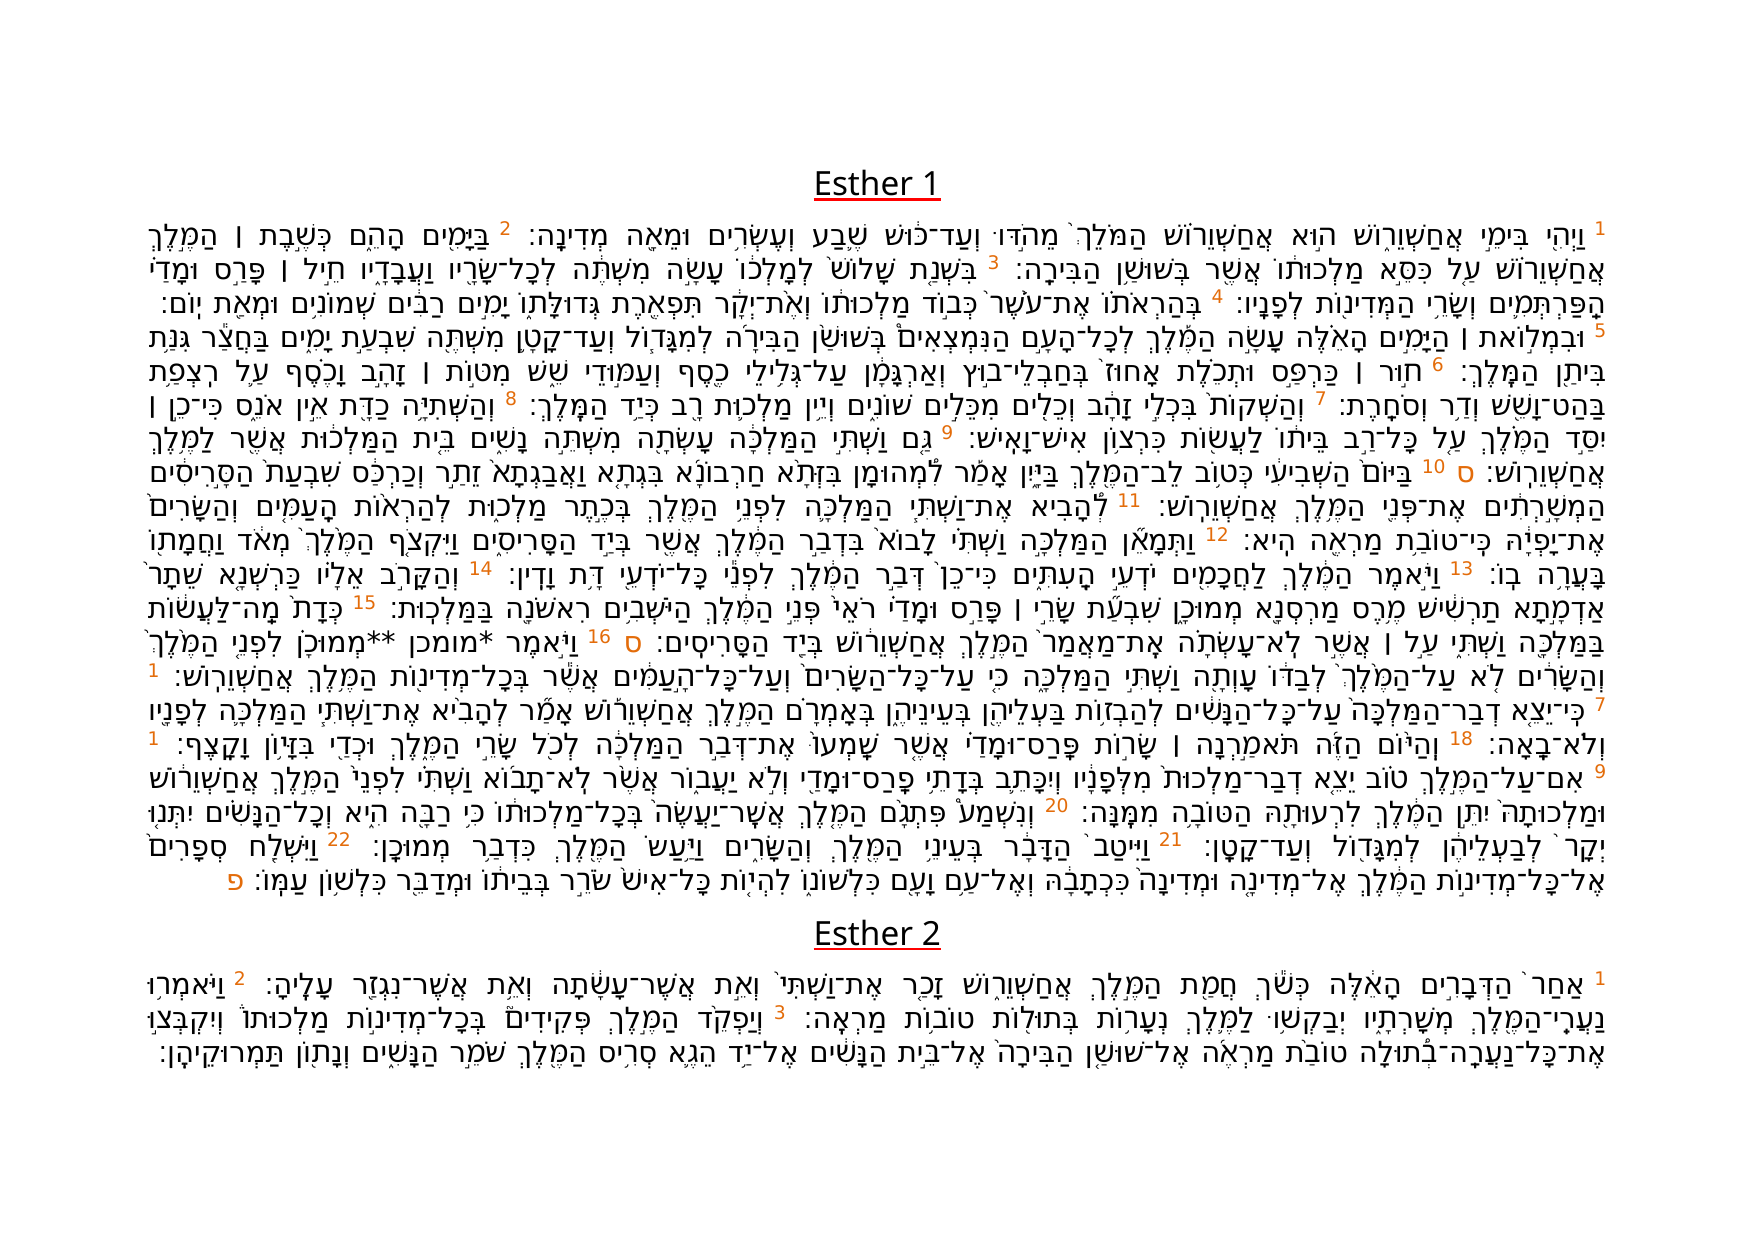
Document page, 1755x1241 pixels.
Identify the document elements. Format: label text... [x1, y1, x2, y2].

text 1 אַחַר֙ הַדְּבָרִ֣ים הָאֵ֔לֶּה כְּשֹׁ֕ךְ חֲמַ֖ת הַמֶּ֣לֶךְ אֲחַשְׁוֵר֑וֹשׁ זָכַ֤ר אֶת־וַשְׁתִּי֙ וְאֵ֣ת אֲשֶׁר־עָשָׂ֔תָה וְאֵ֥ת אֲשֶׁר־נִגְזַ֖ר עָלֶֽיהָ׃ 2 וַיֹּאמְר֥וּ נַעֲרֵֽי־הַמֶּ֖לֶךְ מְשָׁרְתָ֑יו יְבַקְשׁ֥וּ לַמֶּ֛לֶךְ נְעָר֥וֹת בְּתוּל֖וֹת טוֹב֥וֹת מַרְאֶֽה׃ ‬‬3 וְיַפְקֵ֨ד הַמֶּ֣לֶךְ פְּקִידִים֮ בְּכָל־מְדִינ֣וֹת מַלְכוּתוֹ֒ וְיִקְבְּצ֣וּ אֶת־כָּל־נַעֲרָֽה־בְ֠תוּלָה טוֹבַ֨ת מַרְאֶ֜ה אֶל־שׁוּשַׁ֤ן הַבִּירָה֙ אֶל־בֵּ֣ית הַנָּשִׁ֔ים אֶל־יַ֥ד הֵגֶ֛א סְרִ֥יס הַמֶּ֖לֶךְ שֹׁמֵ֣ר הַנָּשִׁ֑ים וְנָת֖וֹן תַּמְרוּקֵיהֶֽן׃ ‬‬4 וְהַֽנַּעֲרָ֗ה אֲשֶׁ֤ר תִּיטַב֙ בְּעֵינֵ֣י הַמֶּ֔לֶךְ תִּמְלֹ֖ךְ תַּ֣חַת וַשְׁתִּ֑י וַיִּיטַ֧ב הַדָּבָ֛ר בְּעֵינֵ֥י הַמֶּ֖לֶךְ וַיַּ֥עַשׂ כֵּֽן׃ ס ‬‬5 אִ֣ישׁ יְהוּדִ֔י הָיָ֖ה בְּשׁוּשַׁ֣ן הַבִּירָ֑ה וּשְׁמ֣וֹ מָרְדֳּכַ֗י בֶּ֣ן יָאִ֧יר בֶּן־שִׁמְעִ֛י בֶּן־קִ֖ישׁ אִ֥ישׁ יְמִינִֽי׃ ‬‬6 אֲשֶׁ֤ר הָגְלָה֙ מִיר֣וּשָׁלַ֔יִם עִם־הַגֹּלָה֙ אֲשֶׁ֣ר הָגְלְתָ֔ה עִ֖ם יְכָנְיָ֣ה מֶֽלֶךְ־יְהוּדָ֑ה אֲשֶׁ֣ר הֶגְלָ֔ה נְבוּכַדְנֶאצַּ֖ר מֶ֥לֶךְ בָּבֶֽל׃ ‬‬7 וַיְהִ֨י אֹמֵ֜ן אֶת־הֲדַסָּ֗ה הִ֤יא אֶסְתֵּר֙ בַּת־דֹּד֔וֹ כִּ֛י אֵ֥ין לָ֖הּ אָ֣ב וָאֵ֑ם וְהַנַּעֲרָ֤ה יְפַת־תֹּ֙אַר֙ וְטוֹבַ֣ת מַרְאֶ֔ה וּבְמ֤וֹת אָבִ֙יהָ֙ וְאִמָּ֔הּ לְקָחָ֧הּ מָרְדֳּכַ֛י ל֖וֹ לְבַֽת׃ ‬‬8 וַיְהִ֗י בְּהִשָּׁמַ֤ע דְּבַר־הַמֶּ֙לֶךְ֙ וְדָת֔וֹ וּֽבְהִקָּבֵ֞ץ נְעָר֥וֹת רַבּ֛וֹת אֶל־שׁוּשַׁ֥ן הַבִּירָ֖ה אֶל־יַ֣ד הֵגָ֑י וַתִּלָּקַ֤ח אֶסְתֵּר֙ אֶל־בֵּ֣ית הַמֶּ֔לֶךְ אֶל־יַ֥ד הֵגַ֖י שֹׁמֵ֥ר הַנָּשִֽׁים׃ ‬‬9 וַתִּיטַ֨ב הַנַּעֲרָ֣ה בְעֵינָיו֮ וַתִּשָּׂ֣א חֶ֣סֶד לְפָנָיו֒ וַ֠יְבַהֵל אֶת־תַּמְרוּקֶ֤יהָ וְאֶת־מָנוֹתֶ֙הָ֙ לָתֵ֣ת לָ֔הּ וְאֵת֙ שֶׁ֣בַע הַנְּעָר֔וֹת הָרְאֻי֥וֹת לָֽתֶת־לָ֖הּ מִבֵּ֣ית הַמֶּ֑לֶךְ וַיְשַׁנֶּ֧הָ וְאֶת־נַעֲרוֹתֶ֛יהָ לְט֖וֹב בֵּ֥ית הַנָּשִֽׁים׃ ‬‬10 לֹא־הִגִּ֣ידָה אֶסְתֵּ֔ר אֶת־עַמָּ֖הּ וְאֶת־מֽוֹלַדְתָּ֑הּ כִּ֧י מָרְדֳּכַ֛י צִוָּ֥ה עָלֶ֖יהָ אֲשֶׁ֥ר לֹא־תַגִּֽיד׃ ‬‬11 וּבְכָל־י֣וֹם וָי֔וֹם מָרְדֳּכַי֙ מִתְהַלֵּ֔ךְ לִפְנֵ֖י חֲצַ֣ר בֵּית־הַנָּשִׁ֑ים לָדַ֙עַת֙ אֶת־שְׁל֣וֹם אֶסְתֵּ֔ר וּמַה־יֵּעָשֶׂ֖ה בָּֽהּ׃ ‬‬12 וּבְהַגִּ֡יעַ תֹּר֩ נַעֲרָ֨ה וְנַעֲרָ֜ה לָב֣וֹא ׀ אֶל־הַמֶּ֣לֶךְ אֲחַשְׁוֵר֗וֹשׁ מִקֵּץ֩ הֱי֨וֹת לָ֜הּ כְּדָ֤ת הַנָּשִׁים֙ שְׁנֵ֣ים עָשָׂ֣ר חֹ֔דֶשׁ כִּ֛י כֵּ֥ן יִמְלְא֖וּ יְמֵ֣י מְרוּקֵיהֶ֑ן שִׁשָּׁ֤ה חֳדָשִׁים֙ בְּשֶׁ֣מֶן הַמֹּ֔ר וְשִׁשָּׁ֤ה חֳדָשִׁים֙ בַּבְּשָׂמִ֔ים וּבְתַמְרוּקֵ֖י הַנָּשִֽׁים׃ ‬‬13 וּבָזֶ֕ה הַֽנַּעֲרָ֖ה בָּאָ֣ה אֶל־הַמֶּ֑לֶךְ אֵת֩ כָּל־אֲשֶׁ֨ר תֹּאמַ֜ר יִנָּ֤תֵֽן לָהּ֙ לָב֣וֹא עִמָּ֔הּ מִבֵּ֥ית הַנָּשִׁ֖ים עַד־בֵּ֥ית הַמֶּֽלֶךְ׃ ‬‬14 בָּעֶ֣רֶב ׀ הִ֣יא בָאָ֗ה וּ֠בַבֹּקֶר הִ֣יא שָׁבָ֞ה אֶל־בֵּ֤ית הַנָּשִׁים֙ שֵׁנִ֔י אֶל־יַ֧ד שַֽׁעֲשְׁגַ֛ז סְרִ֥יס הַמֶּ֖לֶךְ שֹׁמֵ֣ר הַפִּֽילַגְשִׁ֑ים לֹא־תָב֥וֹא עוֹד֙ אֶל־הַמֶּ֔לֶךְ כִּ֣י אִם־חָפֵ֥ץ בָּ֛הּ הַמֶּ֖לֶךְ וְנִקְרְאָ֥ה בְשֵֽׁם׃ ‬‬15 וּבְהַגִּ֣יעַ תֹּר־אֶסְתֵּ֣ר בַּת־אֲבִיחַ֣יִל דֹּ֣ד מָרְדֳּכַ֡י אֲשֶׁר֩ לָקַֽח־ל֨וֹ לְבַ֜ת לָב֣וֹא אֶל־הַמֶּ֗לֶךְ לֹ֤א בִקְשָׁה֙ דָּבָ֔ר כִּ֠י אִ֣ם אֶת־אֲשֶׁ֥ר יֹאמַ֛ר הֵגַ֥י סְרִיס־הַמֶּ֖לֶךְ שֹׁמֵ֣ר הַנָּשִׁ֑ים וַתְּהִ֤י אֶסְתֵּר֙ נֹשֵׂ֣את חֵ֔ן בְּעֵינֵ֖י כָּל־רֹאֶֽיהָ׃ ‬‬16 וַתִּלָּקַ֨ח אֶסְתֵּ֜ר אֶל־הַמֶּ֤לֶךְ אֲחַשְׁוֵרוֹשׁ֙ אֶל־בֵּ֣ית מַלְכוּת֔וֹ בַּחֹ֥דֶשׁ הָעֲשִׂירִ֖י הוּא־חֹ֣דֶשׁ טֵבֵ֑ת בִּשְׁנַת־שֶׁ֖בַע לְמַלְכוּתֽוֹ׃ ‬‬17 וַיֶּאֱהַ֨ב הַמֶּ֤לֶךְ אֶת־אֶסְתֵּר֙ מִכָּל־הַנָּשִׁ֔ים וַתִּשָּׂא־חֵ֥ן וָחֶ֛סֶד לְפָנָ֖יו מִכָּל־הַבְּתוּלֹ֑ת וַיָּ֤שֶׂם כֶּֽתֶר־מַלְכוּת֙ בְּרֹאשָׁ֔הּ וַיַּמְלִיכֶ֖הָ תַּ֥חַת וַשְׁתִּֽי׃ ‬‬18 וַיַּ֨עַשׂ הַמֶּ֜לֶךְ מִשְׁתֶּ֣ה גָד֗וֹל לְכָל־שָׂרָיו֙ וַעֲבָדָ֔יו אֵ֖ת מִשְׁתֵּ֣ה אֶסְתֵּ֑ר וַהֲנָחָ֤ה לַמְּדִינוֹת֙ עָשָׂ֔ה וַיִּתֵּ֥ן מַשְׂאֵ֖ת כְּיַ֥ד הַמֶּֽלֶךְ׃ ‬‬19 וּבְהִקָּבֵ֥ץ בְּתוּל֖וֹת שֵׁנִ֑ית וּמָרְדֳּכַ֖י יֹשֵׁ֥ב בְּשַֽׁעַר־הַמֶּֽלֶךְ׃ ‬‬20 אֵ֣ין אֶסְתֵּ֗ר מַגֶּ֤דֶת מֽוֹלַדְתָּהּ֙ וְאֶת־עַמָּ֔הּ כַּאֲשֶׁ֛ר צִוָּ֥ה עָלֶ֖יהָ מָרְדֳּכָ֑י וְאֶת־מַאֲמַ֤ר מָרְדֳּכַי֙ אֶסְתֵּ֣ר עֹשָׂ֔ה כַּאֲשֶׁ֛ר הָיְתָ֥ה בְאָמְנָ֖ה אִתּֽוֹ׃ ס ‬‬21 בַּיָּמִ֣ים הָהֵ֔ם וּמָרְדֳּכַ֖י יֹשֵׁ֣ב בְּשַֽׁעַר־הַמֶּ֑לֶךְ קָצַף֩ בִּגְתָ֨ן וָתֶ֜רֶשׁ שְׁנֵֽי־סָרִיסֵ֤י הַמֶּ֙לֶךְ֙ מִשֹּׁמְרֵ֣י הַסַּ֔ף וַיְבַקְשׁוּ֙ לִשְׁלֹ֣חַ יָ֔ד בַּמֶּ֖לֶךְ אֲחַשְׁוֵרֹֽשׁ׃ ‬‬22 וַיִּוָּדַ֤ע הַדָּבָר֙ לְמָרְדֳּכַ֔י וַיַּגֵּ֖ד לְאֶסְתֵּ֣ר הַמַּלְכָּ֑ה וַתֹּ֧אמֶר אֶסְתֵּ֛ר לַמֶּ֖לֶךְ בְּשֵׁ֥ם מָרְדֳּכָֽי׃ ‬‬23 וַיְבֻקַּ֤שׁ הַדָּבָר֙ וַיִּמָּצֵ֔א וַיִּתָּל֥וּ שְׁנֵיהֶ֖ם עַל־עֵ֑ץ וַיִּכָּתֵ֗ב בְּסֵ֛פֶר דִּבְרֵ֥י הַיָּמִ֖ים לִפְנֵ֥י הַמֶּֽלֶךְ׃ פ ‬‬‬‬‬‬‬‬‬‬‬‬‬‬‬‬‬‬‬‬‬‬‬‬ [148, 968, 1606, 1069]
text 1 וַיְהִ֖י בִּימֵ֣י אֲחַשְׁוֵר֑וֹשׁ ה֣וּא אֲחַשְׁוֵר֗וֹשׁ הַמֹּלֵךְ֙ מֵהֹ֣דּוּ וְעַד־כּ֔וּשׁ שֶׁ֛בַע וְעֶשְׂרִ֥ים וּמֵאָ֖ה מְדִינָֽה׃ 2 בַּיָּמִ֖ים הָהֵ֑ם כְּשֶׁ֣בֶת ׀ הַמֶּ֣לֶךְ אֲחַשְׁוֵר֗וֹשׁ עַ֚ל כִּסֵּ֣א מַלְכוּת֔וֹ אֲשֶׁ֖ר בְּשׁוּשַׁ֥ן הַבִּירָֽה׃ ‬‬3 בִּשְׁנַ֤ת שָׁלוֹשׁ֙ לְמָלְכ֔וֹ עָשָׂ֣ה מִשְׁתֶּ֔ה לְכָל־שָׂרָ֖יו וַעֲבָדָ֑יו חֵ֣יל ׀ פָּרַ֣ס וּמָדַ֗י הַֽפַּרְתְּמִ֛ים וְשָׂרֵ֥י הַמְּדִינ֖וֹת לְפָנָֽיו׃ ‬‬4 בְּהַרְאֹת֗וֹ אֶת־עֹ֙שֶׁר֙ כְּב֣וֹד מַלְכוּת֔וֹ וְאֶ֨ת־יְקָ֔ר תִּפְאֶ֖רֶת גְּדוּלָּת֑וֹ יָמִ֣ים רַבִּ֔ים שְׁמוֹנִ֥ים וּמְאַ֖ת יֽוֹם׃ ‬‬5 וּבִמְל֣וֹאת ׀ הַיָּמִ֣ים הָאֵ֗לֶּה עָשָׂ֣ה הַמֶּ֡לֶךְ לְכָל־הָעָ֣ם הַנִּמְצְאִים֩ בְּשׁוּשַׁ֨ן הַבִּירָ֜ה לְמִגָּד֧וֹל וְעַד־קָטָ֛ן מִשְׁתֶּ֖ה שִׁבְעַ֣ת יָמִ֑ים בַּחֲצַ֕ר גִּנַּ֥ת בִּיתַ֖ן הַמֶּֽלֶךְ׃ ‬‬6 ח֣וּר ׀ כַּרְפַּ֣ס וּתְכֵ֗לֶת אָחוּז֙ בְּחַבְלֵי־ב֣וּץ וְאַרְגָּמָ֔ן עַל־גְּלִ֥ילֵי כֶ֖סֶף וְעַמּ֣וּדֵי שֵׁ֑שׁ מִטּ֣וֹת ׀ זָהָ֣ב וָכֶ֗סֶף עַ֛ל רִֽצְפַ֥ת בַּהַט־וָשֵׁ֖שׁ וְדַ֥ר וְסֹחָֽרֶת׃ ‬‬7 וְהַשְׁקוֹת֙ בִּכְלֵ֣י זָהָ֔ב וְכֵלִ֖ים מִכֵּלִ֣ים שׁוֹנִ֑ים וְיֵ֥ין מַלְכ֛וּת רָ֖ב כְּיַ֥ד הַמֶּֽלֶךְ׃ ‬‬8 וְהַשְּׁתִיָּ֥ה כַדָּ֖ת אֵ֣ין אֹנֵ֑ס כִּי־כֵ֣ן ׀ יִסַּ֣ד הַמֶּ֗לֶךְ עַ֚ל כָּל־רַ֣ב בֵּית֔וֹ לַעֲשׂ֖וֹת כִּרְצ֥וֹן אִישׁ־וָאִֽישׁ׃ ‬‬9 גַּ֚ם וַשְׁתִּ֣י הַמַּלְכָּ֔ה עָשְׂתָ֖ה מִשְׁתֵּ֣ה נָשִׁ֑ים בֵּ֚ית הַמַּלְכ֔וּת אֲשֶׁ֖ר לַמֶּ֥לֶךְ אֲחַשְׁוֵרֽוֹשׁ׃ ס ‬‬10 בַּיּוֹם֙ הַשְּׁבִיעִ֔י כְּט֥וֹב לֵב־הַמֶּ֖לֶךְ בַּיָּ֑יִן אָמַ֡ר לִ֠מְהוּמָן בִּזְּתָ֨א חַרְבוֹנָ֜א בִּגְתָ֤א וַאֲבַגְתָא֙ זֵתַ֣ר וְכַרְכַּ֔ס שִׁבְעַת֙ הַסָּ֣רִיסִ֔ים הַמְשָׁ֣רְתִ֔ים אֶת־פְּנֵ֖י הַמֶּ֥לֶךְ אֲחַשְׁוֵרֽוֹשׁ׃ ‬‬11 לְ֠הָבִיא אֶת־וַשְׁתִּ֧י הַמַּלְכָּ֛ה לִפְנֵ֥י הַמֶּ֖לֶךְ בְּכֶ֣תֶר מַלְכ֑וּת לְהַרְא֨וֹת הָֽעַמִּ֤ים וְהַשָּׂרִים֙ אֶת־יָפְיָ֔הּ כִּֽי־טוֹבַ֥ת מַרְאֶ֖ה הִֽיא׃ ‬‬12 וַתְּמָאֵ֞ן הַמַּלְכָּ֣ה וַשְׁתִּ֗י לָבוֹא֙ בִּדְבַ֣ר הַמֶּ֔לֶךְ אֲשֶׁ֖ר בְּיַ֣ד הַסָּרִיסִ֑ים וַיִּקְצֹ֤ף הַמֶּ֙לֶךְ֙ מְאֹ֔ד וַחֲמָת֖וֹ בָּעֲרָ֥ה בֽוֹ׃ ‬‬13 וַיֹּ֣אמֶר הַמֶּ֔לֶךְ לַחֲכָמִ֖ים יֹדְעֵ֣י הֽ͏ָעִתִּ֑ים כִּי־כֵן֙ דְּבַ֣ר הַמֶּ֔לֶךְ לִפְנֵ֕י כָּל־יֹדְעֵ֖י דָּ֥ת וָדִֽין׃ ‬‬14 וְהַקָּרֹ֣ב אֵלָ֗יו כַּרְשְׁנָ֤א שֵׁתָר֙ אַדְמָ֣תָא תַרְשִׁ֔ישׁ מֶ֥רֶס מַרְסְנָ֖א מְמוּכָ֑ן שִׁבְעַ֞ת שָׂרֵ֣י ׀ פָּרַ֣ס וּמָדַ֗י רֹאֵי֙ פְּנֵ֣י הַמֶּ֔לֶךְ הַיֹּשְׁבִ֥ים רִאשֹׁנָ֖ה בַּמַּלְכֽוּת׃ ‬‬15 כְּדָת֙ מַֽה־לַּעֲשׂ֔וֹת בַּמַּלְכָּ֖ה וַשְׁתִּ֑י עַ֣ל ׀ אֲשֶׁ֣ר לֹֽא־עָשְׂתָ֗ה אֶֽת־מַאֲמַר֙ הַמֶּ֣לֶךְ אֲחַשְׁוֵר֔וֹשׁ בְּיַ֖ד הַסָּרִיסִֽים׃ ס ‬‬16 וַיֹּ֣אמֶר *מומכן **מְמוּכָ֗ן לִפְנֵ֤י הַמֶּ֙לֶךְ֙ וְהַשָּׂרִ֔ים לֹ֤א עַל־הַמֶּ֙לֶךְ֙ לְבַדּ֔וֹ עָוְתָ֖ה וַשְׁתִּ֣י הַמַּלְכָּ֑ה כִּ֤י עַל־כָּל־הַשָּׂרִים֙ וְעַל־כָּל־הָ֣עַמִּ֔ים אֲשֶׁ֕ר בְּכָל־מְדִינ֖וֹת הַמֶּ֥לֶךְ אֲחַשְׁוֵרֽוֹשׁ׃ ‬‬17 כִּֽי־יֵצֵ֤א דְבַר־הַמַּלְכָּה֙ עַל־כָּל־הַנָּשִׁ֔ים לְהַבְז֥וֹת בַּעְלֵיהֶ֖ן בְּעֵינֵיהֶ֑ן בְּאָמְרָ֗ם הַמֶּ֣לֶךְ אֲחַשְׁוֵר֡וֹשׁ אָמַ֞ר לְהָבִ֨יא אֶת־וַשְׁתִּ֧י הַמַּלְכָּ֛ה לְפָנָ֖יו וְלֹא־בָֽאָה׃ ‬‬18 וְֽהַיּ֨וֹם הַזֶּ֜ה תֹּאמַ֣רְנָה ׀ שָׂר֣וֹת פָּֽרַס־וּמָדַ֗י אֲשֶׁ֤ר שָֽׁמְעוּ֙ אֶת־דְּבַ֣ר הַמַּלְכָּ֔ה לְכֹ֖ל שָׂרֵ֣י הַמֶּ֑לֶךְ וּכְדַ֖י בִּזָּי֥וֹן וָקָֽצֶף׃ ‬‬19 אִם־עַל־הַמֶּ֣לֶךְ ט֗וֹב יֵצֵ֤א דְבַר־מַלְכוּת֙ מִלְּפָנָ֔יו וְיִכָּתֵ֛ב בְּדָתֵ֥י פָֽרַס־וּמָדַ֖י וְלֹ֣א יַעֲב֑וֹר אֲשֶׁ֨ר לֹֽא־תָב֜וֹא וַשְׁתִּ֗י לִפְנֵי֙ הַמֶּ֣לֶךְ אֲחַשְׁוֵר֔וֹשׁ וּמַלְכוּתָהּ֙ יִתֵּ֣ן הַמֶּ֔לֶךְ לִרְעוּתָ֖הּ הַטּוֹבָ֥ה מִמֶּֽנָּה׃ ‬‬20 וְנִשְׁמַע֩ פִּתְגָ֨ם הַמֶּ֤לֶךְ אֲשֶֽׁר־יַעֲשֶׂה֙ בְּכָל־מַלְכוּת֔וֹ כִּ֥י רַבָּ֖ה הִ֑יא וְכָל־הַנָּשִׁ֗ים יִתְּנ֤וּ יְקָר֙ לְבַעְלֵיהֶ֔ן לְמִגָּד֖וֹל וְעַד־קָטָֽן׃ ‬‬21 וַיִּיטַב֙ הַדָּבָ֔ר בְּעֵינֵ֥י הַמֶּ֖לֶךְ וְהַשָּׂרִ֑ים וַיַּ֥עַשׂ הַמֶּ֖לֶךְ כִּדְבַ֥ר מְמוּכָֽן׃ ‬‬22 וַיִּשְׁלַ֤ח סְפָרִים֙ אֶל־כָּל־מְדִינ֣וֹת הַמֶּ֔לֶךְ אֶל־מְדִינָ֤ה וּמְדִינָה֙ כִּכְתָבָ֔הּ וְאֶל־עַ֥ם וָעָ֖ם כִּלְשׁוֹנ֑וֹ לִהְי֤וֹת כָּל־אִישׁ֙ שֹׂרֵ֣ר בְּבֵית֔וֹ וּמְדַבֵּ֖ר כִּלְשׁ֥וֹן עַמּֽוֹ׃ פ ‬‬‬‬‬‬‬‬‬‬‬‬‬‬‬‬‬‬‬‬‬‬‬ [148, 218, 1606, 897]
text Esther 1‬‬ [148, 160, 1606, 206]
text Esther 2 [148, 910, 1606, 955]
